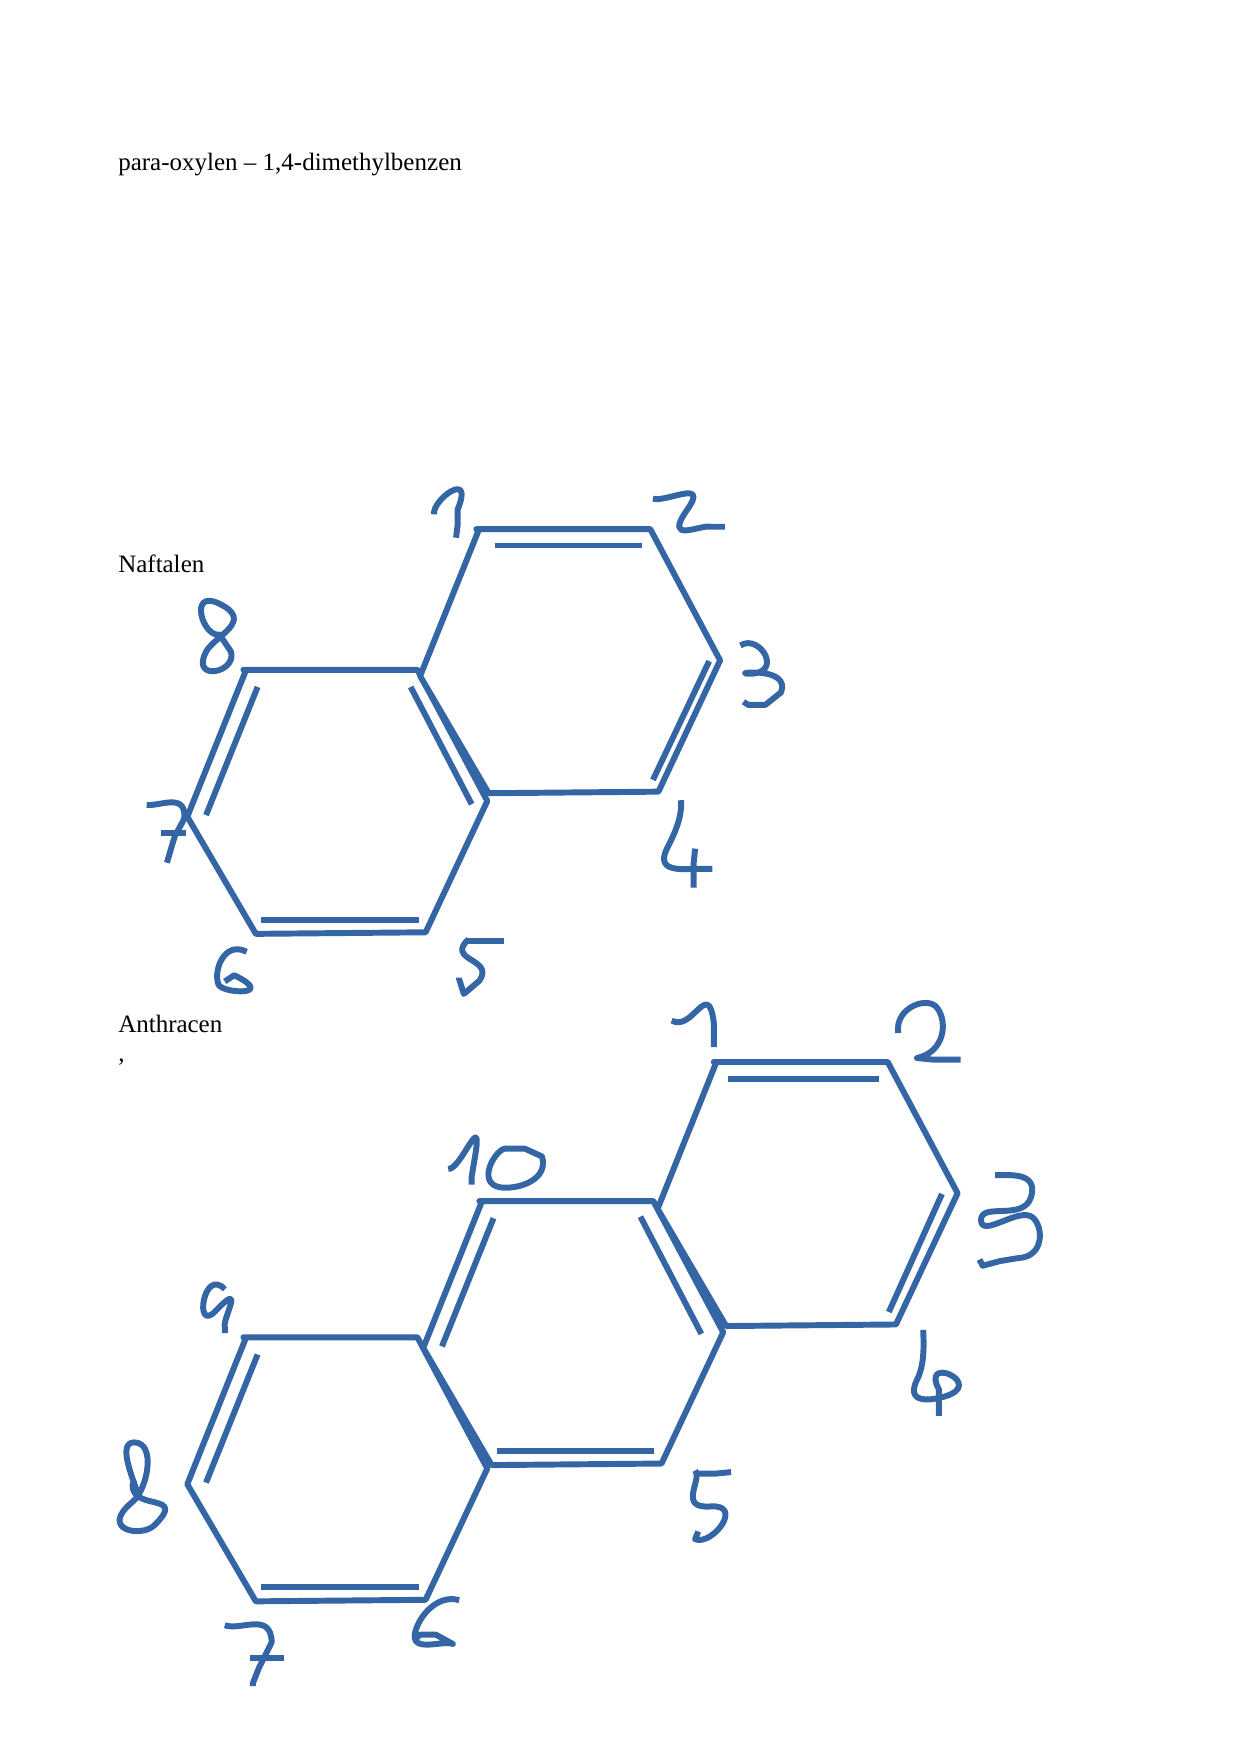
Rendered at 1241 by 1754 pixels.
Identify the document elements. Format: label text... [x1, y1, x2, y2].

text Anthracen [118, 1009, 710, 1038]
text [715, 1009, 939, 1038]
text [665, 549, 1122, 578]
text para-oxylen – 1,4-dimethylbenzen [118, 147, 1122, 176]
text [942, 1009, 1122, 1038]
text Naftalen [118, 549, 467, 578]
text , [118, 1038, 1122, 1067]
